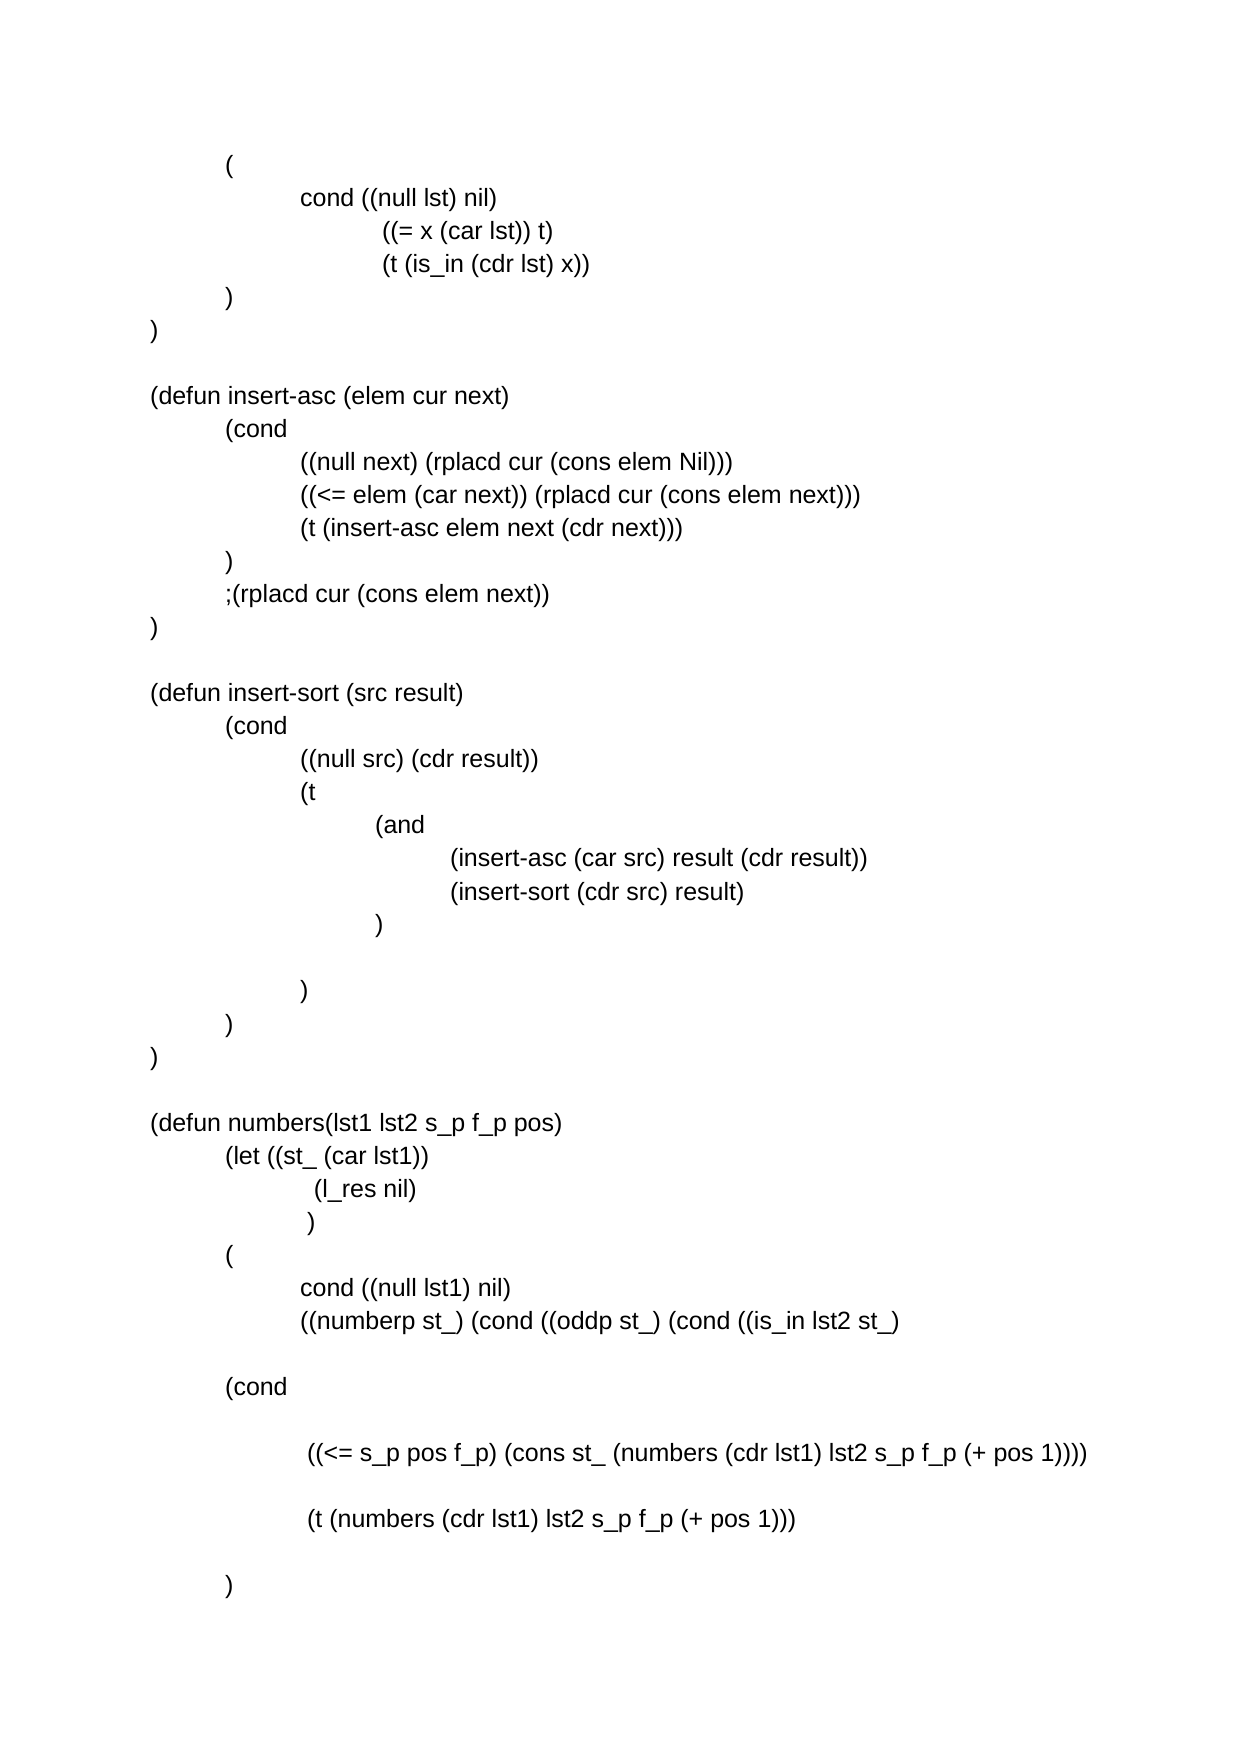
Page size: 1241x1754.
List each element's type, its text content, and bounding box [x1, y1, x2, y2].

text ;(rplacd cur (cons elem next)) [150, 579, 1090, 608]
text (defun insert-asc (elem cur next) [150, 381, 1090, 410]
text (cond [150, 711, 1090, 740]
text ) [150, 612, 1090, 641]
text ) [150, 315, 1090, 344]
text (let ((st_ (car lst1)) [150, 1141, 1090, 1169]
text (defun numbers(lst1 lst2 s_p f_p pos) [150, 1108, 1090, 1136]
text ( [150, 150, 1090, 179]
text ) [150, 909, 1090, 938]
text (t (numbers (cdr lst1) lst2 s_p f_p (+ pos 1))) [150, 1471, 1090, 1533]
text ) [150, 976, 1090, 1004]
text (t (insert-asc elem next (cdr next))) [150, 513, 1090, 542]
text ((null next) (rplacd cur (cons elem Nil))) [150, 447, 1090, 476]
text (cond [150, 1339, 1090, 1401]
text ) [150, 1008, 1090, 1037]
text ((= x (car lst)) t) [150, 216, 1090, 245]
text (l_res nil) [150, 1174, 1090, 1202]
text ((<= elem (car next)) (rplacd cur (cons elem next))) [150, 480, 1090, 509]
text (t (is_in (cdr lst) x)) [150, 249, 1090, 278]
text (insert-asc (car src) result (cdr result)) [150, 843, 1090, 872]
text ) [150, 1537, 1090, 1599]
text ((null src) (cdr result)) [150, 744, 1090, 773]
text ) [150, 1207, 1090, 1235]
text ((<= s_p pos f_p) (cons st_ (numbers (cdr lst1) lst2 s_p f_p (+ pos 1)))) [150, 1405, 1090, 1467]
text cond ((null lst1) nil) [150, 1273, 1090, 1301]
text ((numberp st_) (cond ((oddp st_) (cond ((is_in lst2 st_) [150, 1306, 1090, 1334]
text (defun insert-sort (src result) [150, 678, 1090, 707]
text (t [150, 777, 1090, 806]
text ) [150, 282, 1090, 311]
text (insert-sort (cdr src) result) [150, 876, 1090, 905]
text (cond [150, 414, 1090, 443]
text ( [150, 1240, 1090, 1268]
text cond ((null lst) nil) [150, 183, 1090, 212]
text ) [150, 546, 1090, 575]
text (and [150, 810, 1090, 839]
text ) [150, 1042, 1090, 1070]
